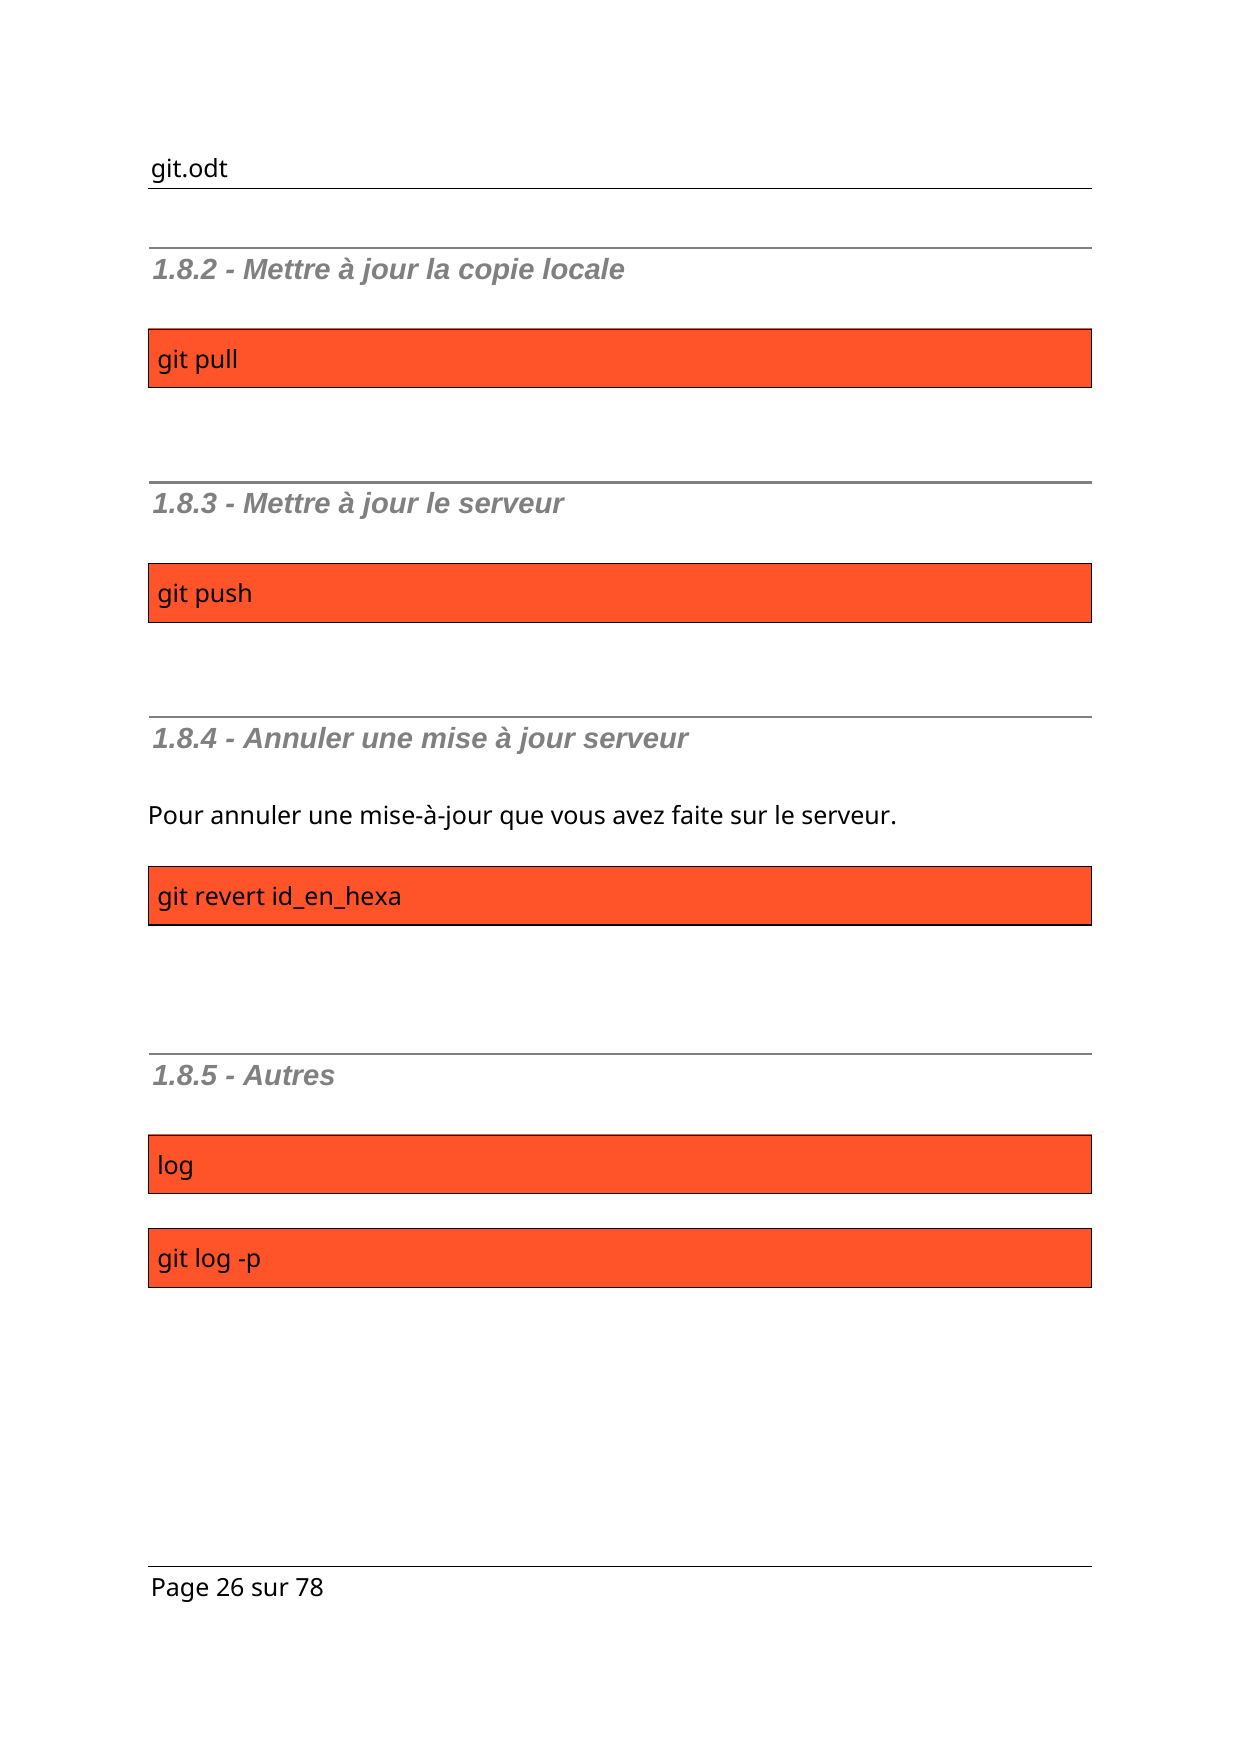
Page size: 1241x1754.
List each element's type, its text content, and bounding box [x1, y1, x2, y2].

text git push [149, 564, 1091, 622]
subtitle - Annuler une mise à jour serveur [149, 718, 1092, 757]
subtitle - Mettre à jour la copie locale [149, 249, 1092, 288]
text Pour annuler une mise-à-jour que vous avez faite sur le serveur. [148, 798, 1092, 832]
text git pull [149, 330, 1091, 387]
text git log -p [149, 1229, 1091, 1287]
text git revert id_en_hexa [149, 867, 1091, 924]
subtitle - Mettre à jour le serveur [149, 484, 1092, 523]
text log [149, 1136, 1091, 1193]
subtitle - Autres [149, 1055, 1092, 1094]
